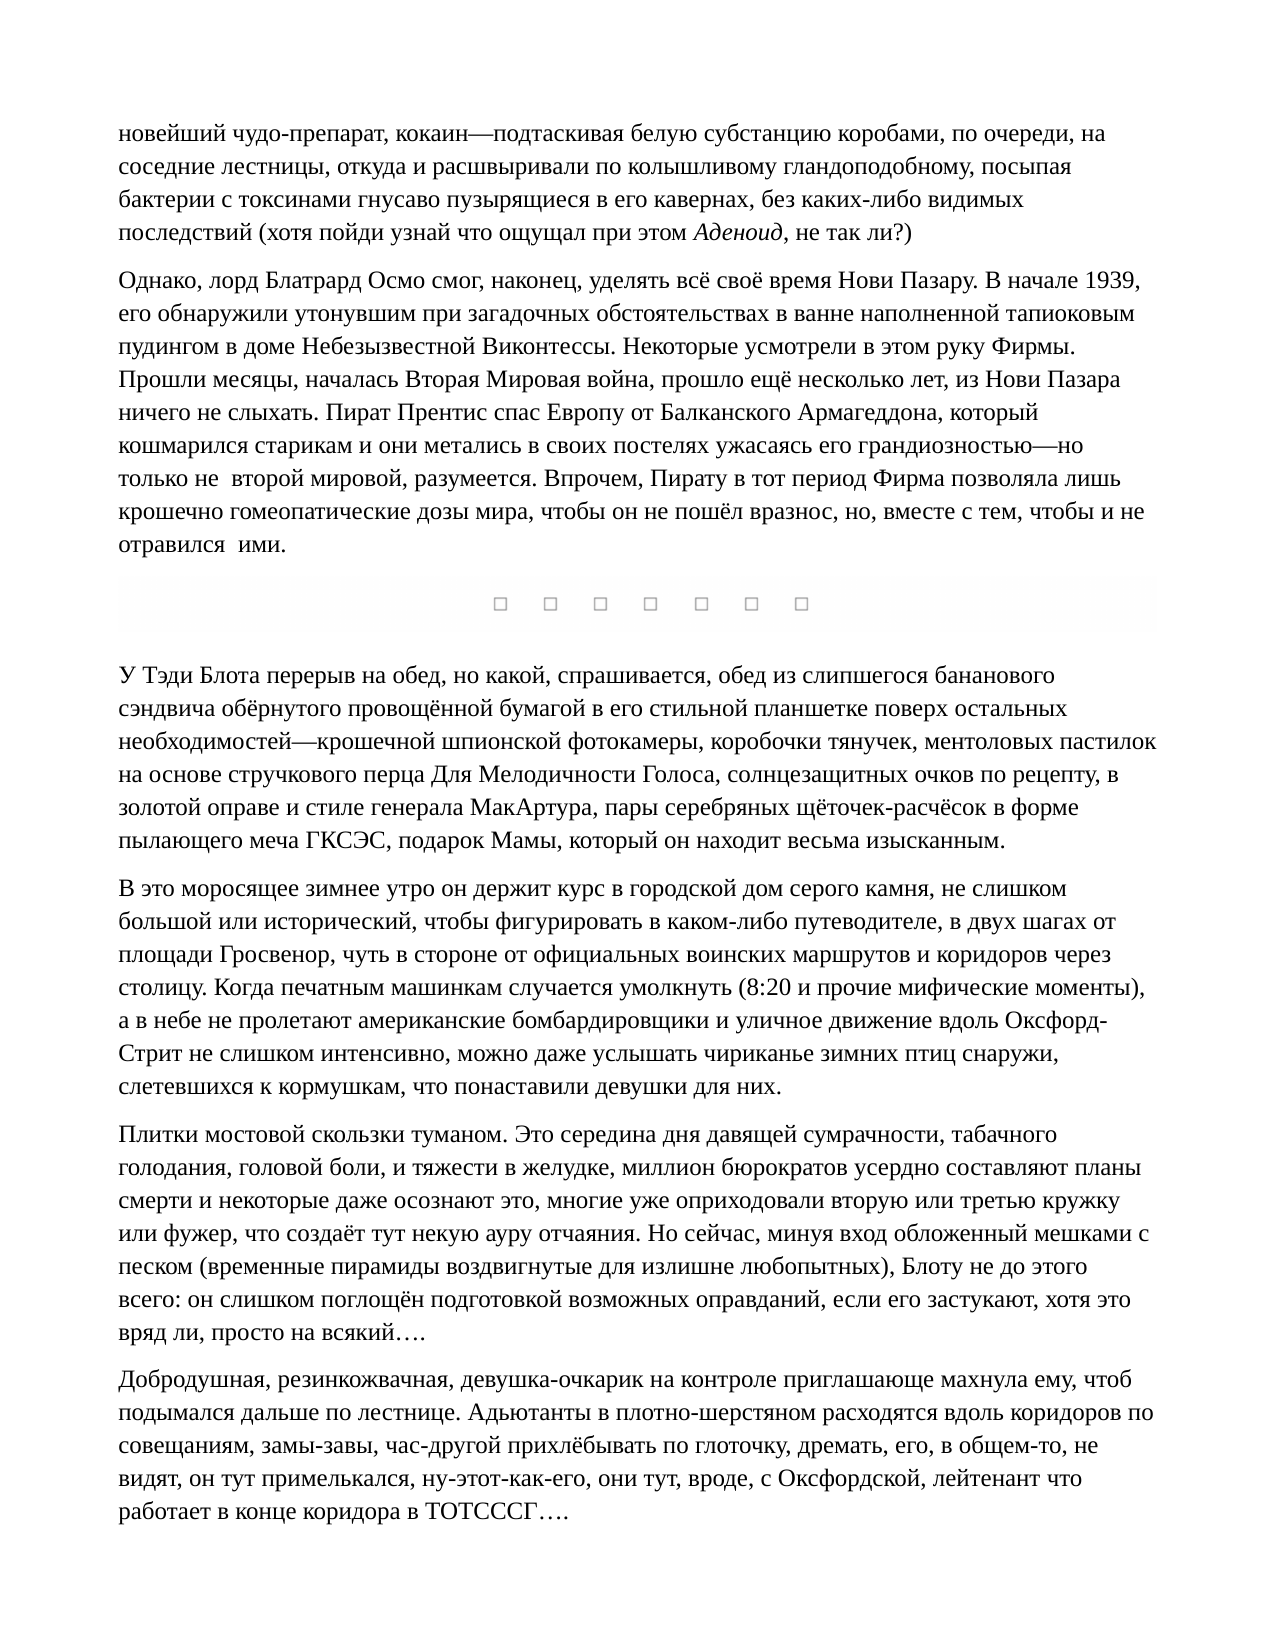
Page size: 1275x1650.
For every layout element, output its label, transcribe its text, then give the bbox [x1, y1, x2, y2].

text Плитки мостовой скользки туманом. Это середина дня давящей сумрачности, табачного голодания, головой боли, и тяжести в желудке, миллион бюрократов усердно составляют планы смерти и некоторые даже осознают это, многие уже оприходовали вторую или третью кружку или фужер, что создаёт тут некую ауру отчаяния. Но сейчас, минуя вход обложенный мешками с песком (временные пирамиды воздвигнутые для излишне любопытных), Блоту не до этого всего: он слишком поглощён подготовкой возможных оправданий, если его застукают, хотя это вряд ли, просто на всякий…. [118, 1119, 1157, 1346]
text В это моросящее зимнее утро он держит курс в городской дом серого камня, не слишком большой или исторический, чтобы фигурировать в каком-либо путеводителе, в двух шагах от площади Гросвенор, чуть в стороне от официальных воинских маршрутов и коридоров через столицу. Когда печатным машинкам случается умолкнуть (8:20 и прочие мифические моменты), а в небе не пролетают американские бомбардировщики и уличное движение вдоль Оксфорд-Стрит не слишком интенсивно, можно даже услышать чириканье зимних птиц снаружи, слетевшихся к кормушкам, что понаставили девушки для них. [118, 873, 1157, 1100]
text Однако, лорд Блатрард Осмо смог, наконец, уделять всё своё время Нови Пазару. В начале 1939, его обнаружили утонувшим при загадочных обстоятельствах в ванне наполненной тапиоковым пудингом в доме Небезызвестной Виконтессы. Некоторые усмотрели в этом руку Фирмы. Прошли месяцы, началась Вторая Мировая война, прошло ещё несколько лет, из Нови Пазара ничего не слыхать. Пират Прентис спас Европу от Балканского Армагеддона, который кошмарился старикам и они метались в своих постелях ужасаясь его грандиозностью—но только не второй мировой, разумеется. Впрочем, Пирату в тот период Фирма позволяла лишь крошечно гомеопатические дозы мира, чтобы он не пошёл вразнос, но, вместе с тем, чтобы и не отравился ими. [118, 265, 1157, 558]
text новейший чудо-препарат, кокаин—подтаскивая белую субстанцию коробами, по очереди, на соседние лестницы, откуда и расшвыривали по колышливому гландоподобному, посыпая бактерии с токсинами гнусаво пузырящиеся в его кавернах, без каких-либо видимых последствий (хотя пойди узнай что ощущал при этом Аденоид, не так ли?) [118, 118, 1157, 246]
text Добродушная, резинкожвачная, девушка-очкарик на контроле приглашающе махнула ему, чтоб подымался дальше по лестнице. Адьютанты в плотно-шерстяном расходятся вдоль коридоров по совещаниям, замы-завы, час-другой прихлёбывать по глоточку, дремать, его, в общем-то, не видят, он тут примелькался, ну-этот-как-его, они тут, вроде, с Оксфордской, лейтенант что работает в конце коридора в ТОТСССГ…. [118, 1364, 1157, 1525]
picture [118, 576, 1157, 632]
text У Тэди Блота перерыв на обед, но какой, спрашивается, обед из слипшегося бананового сэндвича обёрнутого провощённой бумагой в его стильной планшетке поверх остальных необходимостей—крошечной шпионской фотокамеры, коробочки тянучек, ментоловых пастилок на основе стручкового перца Для Мелодичности Голоса, солнцезащитных очков по рецепту, в золотой оправе и стиле генерала МакАртура, пары серебряных щёточек-расчёсок в форме пылающего меча ГКСЭС, подарок Мамы, который он находит весьма изысканным. [118, 660, 1157, 854]
